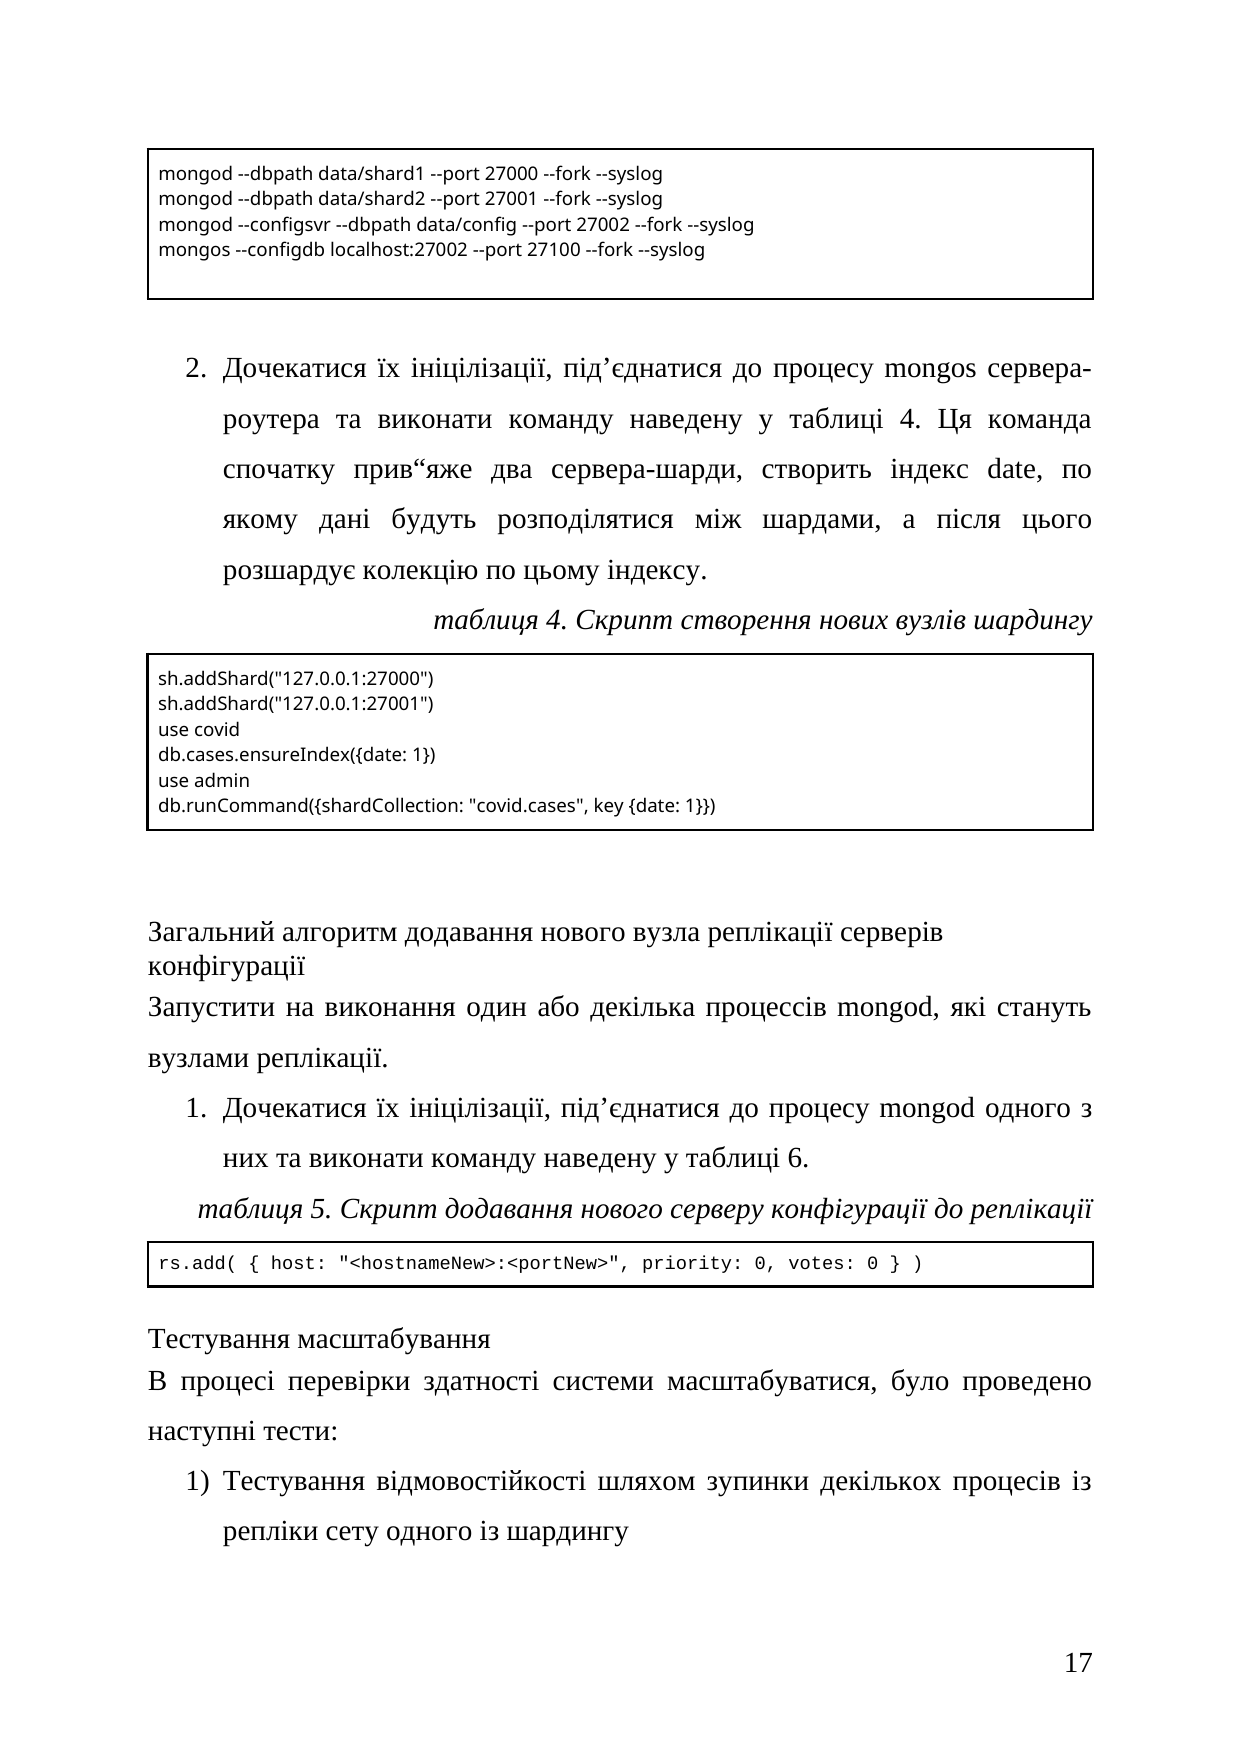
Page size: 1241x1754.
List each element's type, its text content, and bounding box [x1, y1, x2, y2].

subtitle Загальний алгоритм додавання нового вузла реплікації серверів конфігурації [148, 914, 1093, 981]
list Тестування відмовостійкості шляхом зупинки декількох процесів із репліки сету одного із шардингу [185, 1463, 1093, 1547]
text В процесі перевірки здатності системи масштабуватися, було проведено наступні тести: [148, 1363, 1093, 1446]
table_header rs.add( { host: "<hostnameNew>:<portNew>", priority: 0, votes: 0 } ) [149, 1243, 1092, 1285]
list Дочекатися їх ініцілізації, під’єднатися до процесу mongod одного з них та виконати команду наведену у таблиці 6. [185, 1090, 1093, 1174]
list Дочекатися їх ініцілізації, під’єднатися до процесу mongos сервера-роутера та виконати команду наведену у таблиці 4. Ця команда спочатку прив“яже два сервера-шарди, створить індекс date, по якому дані будуть розподілятися між шардами, а після цього розшардує колекцію по цьому індексу. [185, 351, 1093, 585]
text таблиця 4. Скрипт створення нових вузлів шардингу [148, 602, 1093, 636]
text таблиця 5. Скрипт додавання нового серверу конфігурації до реплікації [148, 1191, 1093, 1224]
subtitle Тестування масштабування [148, 1321, 1093, 1354]
table_header sh.addShard("127.0.0.1:27000") sh.addShard("127.0.0.1:27001") use covid db.cases.ensureIndex({date: 1}) use admin db.runCommand({shardCollection: "covid.cases", key {date: 1}}) [149, 655, 1092, 828]
text Запустити на виконання один або декілька процессів mongod, які стануть вузлами реплікації. [148, 989, 1093, 1073]
table_header mongod --dbpath data/shard1 --port 27000 --fork --syslog mongod --dbpath data/shard2 --port 27001 --fork --syslog mongod --configsvr --dbpath data/config --port 27002 --fork --syslog mongos --configdb localhost:27002 --port 27100 --fork --syslog [149, 150, 1092, 298]
